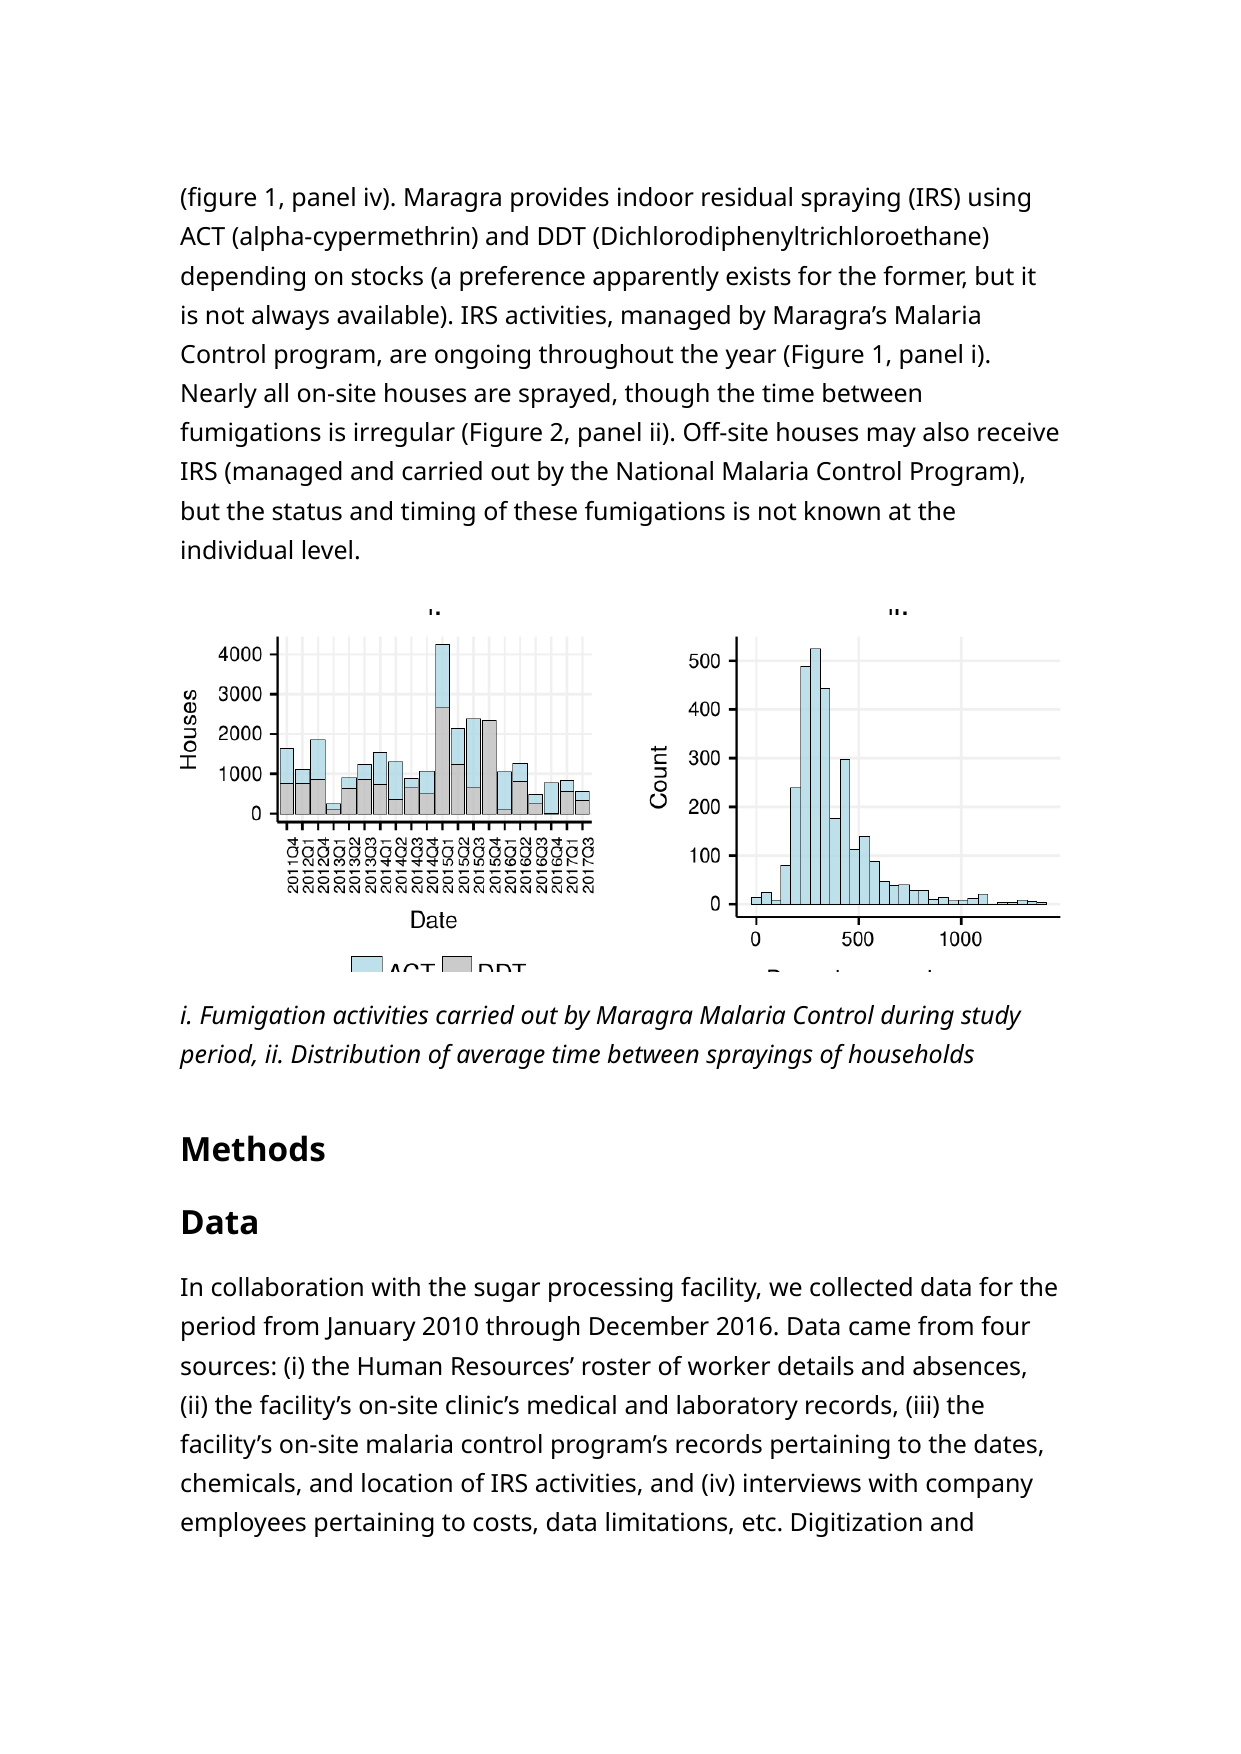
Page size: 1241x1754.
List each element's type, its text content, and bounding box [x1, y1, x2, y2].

picture [180, 609, 1061, 972]
text In collaboration with the sugar processing facility, we collected data for the period from January 2010 through December 2016. Data came from four sources: (i) the Human Resources’ roster of worker details and absences, (ii) the facility’s on-site clinic’s medical and laboratory records, (iii) the facility’s on-site malaria control program’s records pertaining to the dates, chemicals, and location of IRS activities, and (iv) interviews with company employees pertaining to costs, data limitations, etc. Digitization and [180, 1270, 1060, 1539]
text i. Fumigation activities carried out by Maragra Malaria Control during study period, ii. Distribution of average time between sprayings of households [180, 997, 1060, 1071]
subtitle Data [180, 1199, 1060, 1244]
subtitle Methods [180, 1126, 1060, 1171]
text (figure 1, panel iv). Maragra provides indoor residual spraying (IRS) using ACT (alpha-cypermethrin) and DDT (Dichlorodiphenyltrichloroethane) depending on stocks (a preference apparently exists for the former, but it is not always available). IRS activities, managed by Maragra’s Malaria Control program, are ongoing throughout the year (Figure 1, panel i). Nearly all on-site houses are sprayed, though the time between fumigations is irregular (Figure 2, panel ii). Off-site houses may also receive IRS (managed and carried out by the National Malaria Control Program), but the status and timing of these fumigations is not known at the individual level. [180, 180, 1060, 566]
